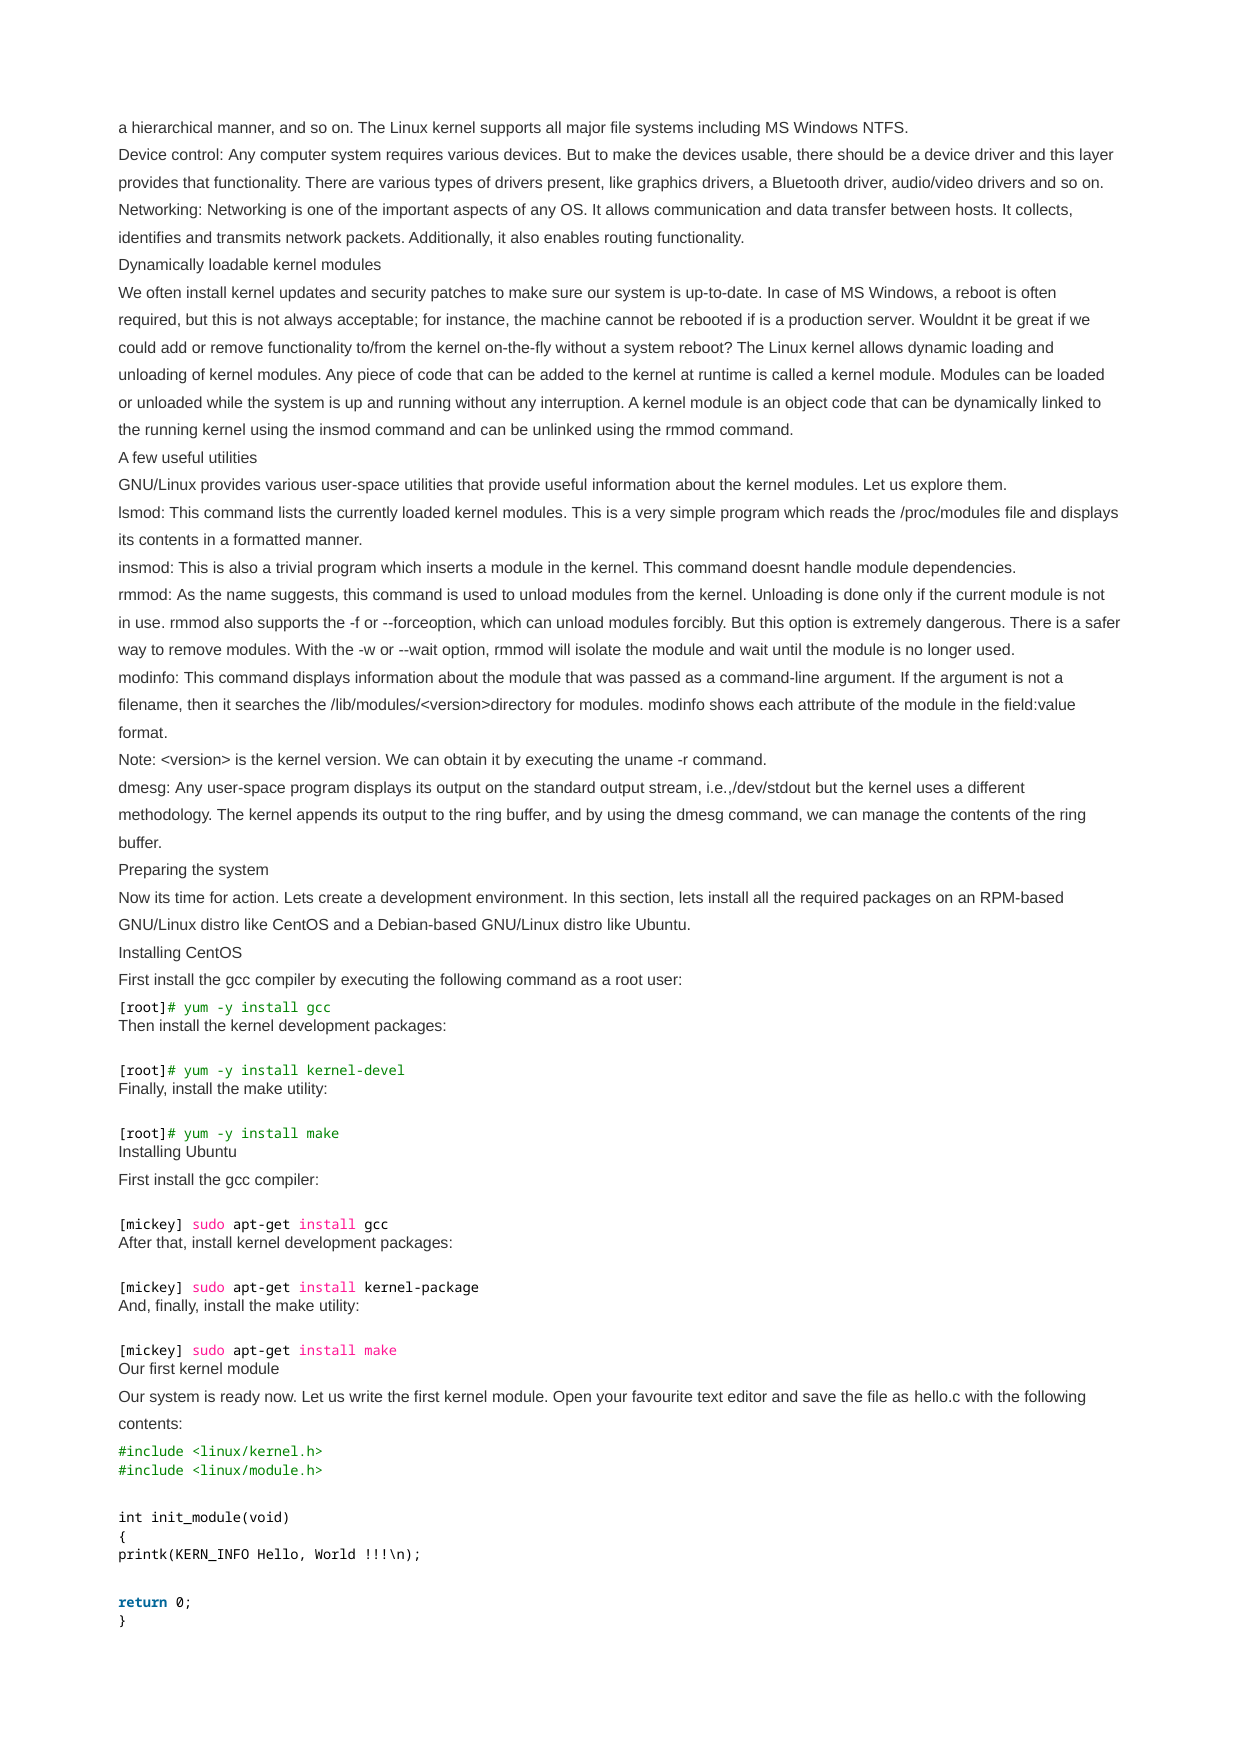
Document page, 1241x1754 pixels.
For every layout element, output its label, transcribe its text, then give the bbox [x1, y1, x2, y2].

table_header [mickey] sudo apt-get install kernel-package [118, 1278, 1122, 1297]
table_header [root]# yum -y install kernel-devel [118, 1061, 1122, 1080]
table_header #include <linux/kernel.h> #include <linux/module.h> int init_module(void) { printk(KERN_INFO Hello, World !!!\n); return 0; } [118, 1442, 1122, 1629]
text Installing Ubuntu First install the gcc compiler: [118, 1143, 1122, 1189]
table_header [root]# yum -y install make [118, 1124, 1122, 1143]
text Device control: Any computer system requires various devices. But to make the devices usable, there should be a device driver and this layer provides that functionality. There are various types of drivers present, like graphics drivers, a Bluetooth driver, audio/video drivers and so on. [118, 146, 1122, 191]
text Networking: Networking is one of the important aspects of any OS. It allows communication and data transfer between hosts. It collects, identifies and transmits network packets. Additionally, it also enables routing functionality. [118, 201, 1122, 246]
text rmmod: As the name suggests, this command is used to unload modules from the kernel. Unloading is done only if the current module is not in use. rmmod also supports the -f or --forceoption, which can unload modules forcibly. But this option is extremely dangerous. There is a safer way to remove modules. With the -w or --wait option, rmmod will isolate the module and wait until the module is no longer used. [118, 586, 1122, 659]
text Then install the kernel development packages: [118, 1017, 1122, 1035]
text A few useful utilities GNU/Linux provides various user-space utilities that provide useful information about the kernel modules. Let us explore them. lsmod: This command lists the currently loaded kernel modules. This is a very simple program which reads the /proc/modules file and displays its contents in a formatted manner. insmod: This is also a trivial program which inserts a module in the kernel. This command doesnt handle module dependencies. [118, 448, 1122, 576]
table_header [root]# yum -y install gcc [118, 998, 1122, 1017]
text And, finally, install the make utility: [118, 1297, 1122, 1315]
table_header [mickey] sudo apt-get install make [118, 1341, 1122, 1360]
text a hierarchical manner, and so on. The Linux kernel supports all major file systems including MS Windows NTFS. [118, 118, 1122, 136]
text dmesg: Any user-space program displays its output on the standard output stream, i.e.,/dev/stdout but the kernel uses a different methodology. The kernel appends its output to the ring buffer, and by using the dmesg command, we can manage the contents of the ring buffer. Preparing the system Now its time for action. Lets create a development environment. In this section, lets install all the required packages on an RPM-based GNU/Linux distro like CentOS and a Debian-based GNU/Linux distro like Ubuntu. Installing CentOS First install the gcc compiler by executing the following command as a root user: [118, 778, 1122, 989]
text Finally, install the make utility: [118, 1080, 1122, 1098]
text Our first kernel module Our system is ready now. Let us write the first kernel module. Open your favourite text editor and save the file as hello.c with the following contents: [118, 1360, 1122, 1433]
table_header [mickey] sudo apt-get install gcc [118, 1215, 1122, 1233]
text modinfo: This command displays information about the module that was passed as a command-line argument. If the argument is not a filename, then it searches the /lib/modules/<version>directory for modules. modinfo shows each attribute of the module in the field:value format. Note: <version> is the kernel version. We can obtain it by executing the uname -r command. [118, 668, 1122, 769]
text Dynamically loadable kernel modules We often install kernel updates and security patches to make sure our system is up-to-date. In case of MS Windows, a reboot is often required, but this is not always acceptable; for instance, the machine cannot be rebooted if is a production server. Wouldnt it be great if we could add or remove functionality to/from the kernel on-the-fly without a system reboot? The Linux kernel allows dynamic loading and unloading of kernel modules. Any piece of code that can be added to the kernel at runtime is called a kernel module. Modules can be loaded or unloaded while the system is up and running without any interruption. A kernel module is an object code that can be dynamically linked to the running kernel using the insmod command and can be unlinked using the rmmod command. [118, 256, 1122, 439]
text After that, install kernel development packages: [118, 1233, 1122, 1252]
